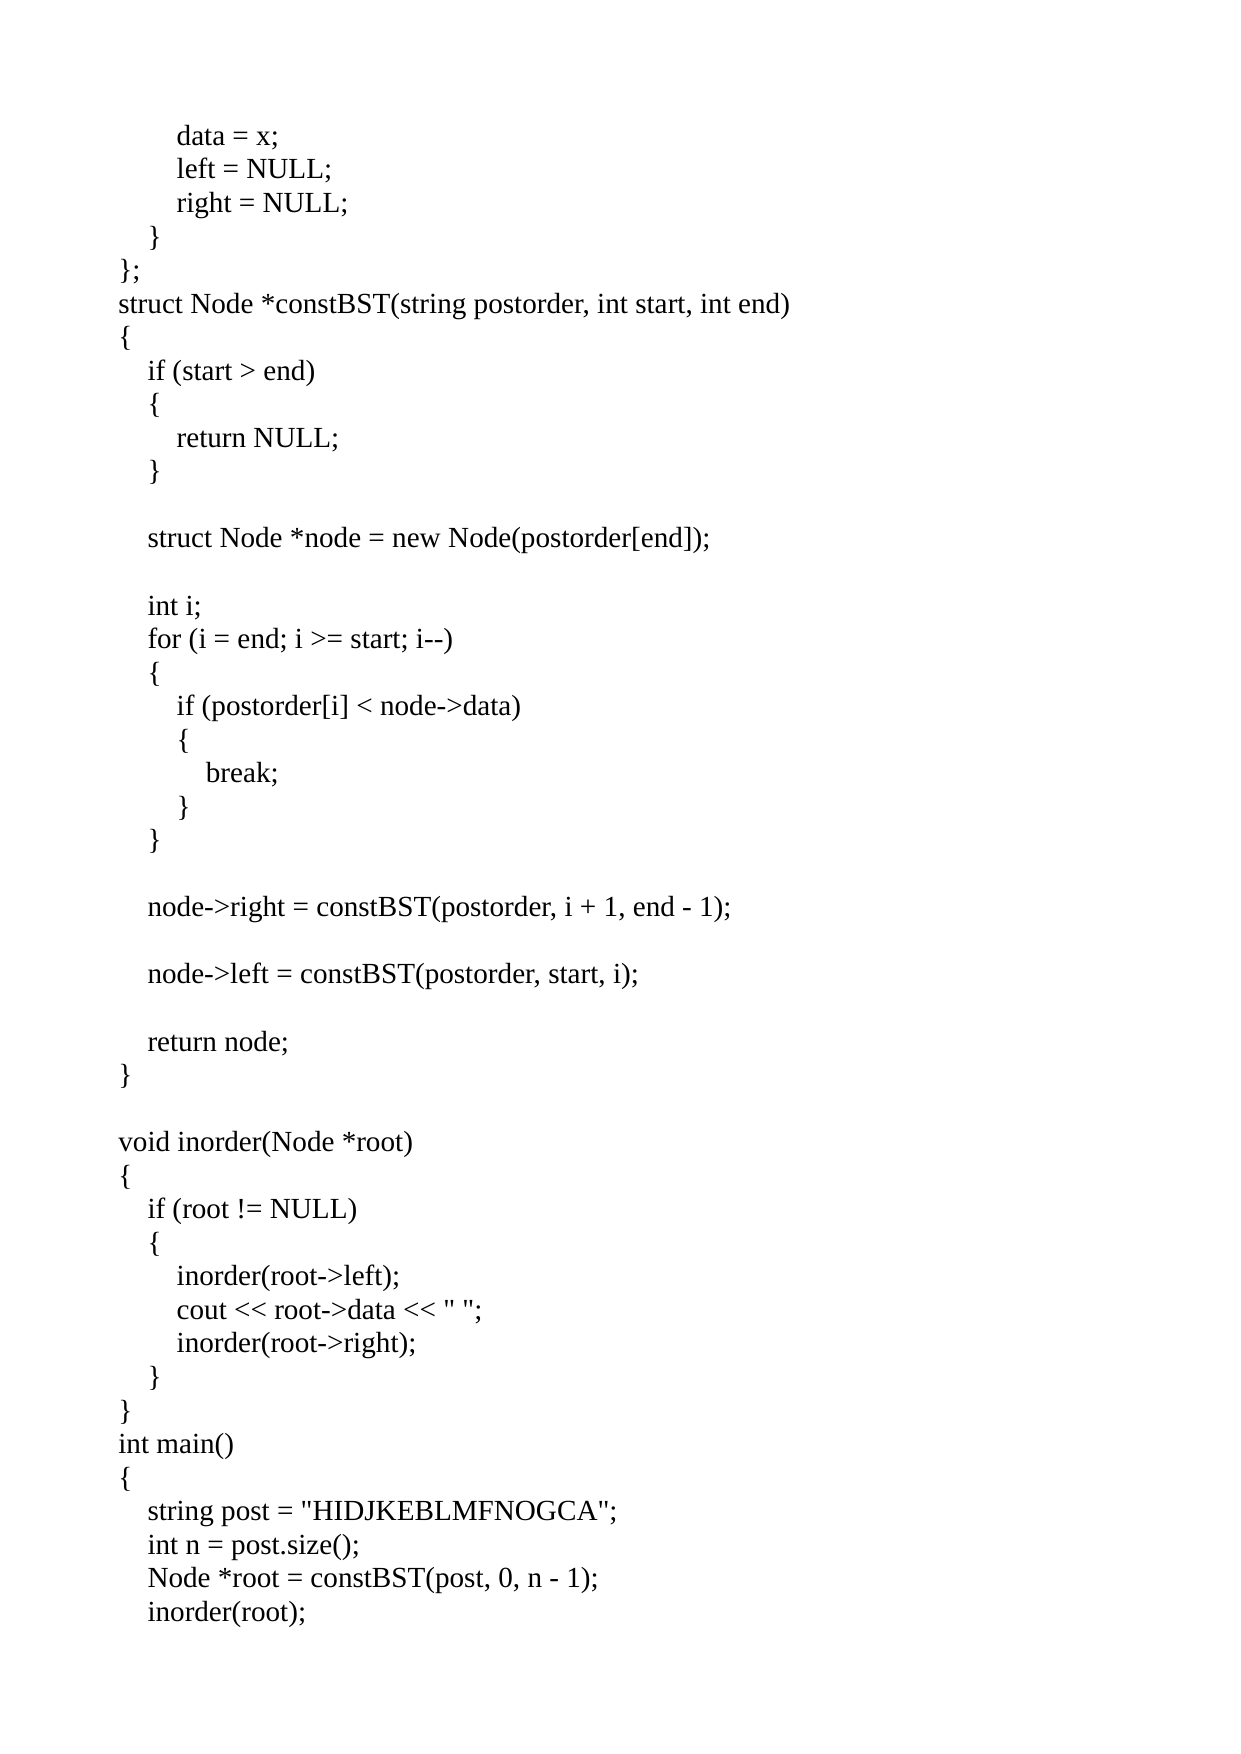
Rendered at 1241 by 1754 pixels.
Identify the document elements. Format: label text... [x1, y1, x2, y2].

text break; [118, 755, 1122, 789]
text { [118, 1225, 1122, 1258]
text string post = "HIDJKEBLMFNOGCA"; [118, 1493, 1122, 1527]
text struct Node *constBST(string postorder, int start, int end) [118, 286, 1122, 319]
text int i; [118, 588, 1122, 621]
text } [118, 453, 1122, 487]
text left = NULL; [118, 152, 1122, 185]
text Node *root = constBST(post, 0, n - 1); [118, 1560, 1122, 1594]
text { [118, 722, 1122, 755]
text node->right = constBST(postorder, i + 1, end - 1); [118, 889, 1122, 923]
text for (i = end; i >= start; i--) [118, 621, 1122, 655]
text return NULL; [118, 420, 1122, 453]
text if (start > end) [118, 353, 1122, 386]
text } [118, 789, 1122, 822]
text inorder(root->left); [118, 1258, 1122, 1292]
text { [118, 1460, 1122, 1493]
text if (postorder[i] < node->data) [118, 688, 1122, 722]
text inorder(root->right); [118, 1326, 1122, 1359]
text }; [118, 252, 1122, 286]
text data = x; [118, 118, 1122, 152]
text } [118, 219, 1122, 252]
text node->left = constBST(postorder, start, i); [118, 957, 1122, 990]
text inorder(root); [118, 1594, 1122, 1627]
text if (root != NULL) [118, 1191, 1122, 1225]
text return node; [118, 1024, 1122, 1057]
text int n = post.size(); [118, 1527, 1122, 1560]
text right = NULL; [118, 185, 1122, 219]
text struct Node *node = new Node(postorder[end]); [118, 521, 1122, 554]
text void inorder(Node *root) [118, 1124, 1122, 1158]
text } [118, 1359, 1122, 1393]
text { [118, 386, 1122, 420]
text } [118, 1393, 1122, 1426]
text { [118, 1158, 1122, 1191]
text int main() [118, 1426, 1122, 1460]
text } [118, 822, 1122, 856]
text { [118, 655, 1122, 688]
text } [118, 1057, 1122, 1091]
text { [118, 319, 1122, 353]
text cout << root->data << " "; [118, 1292, 1122, 1326]
